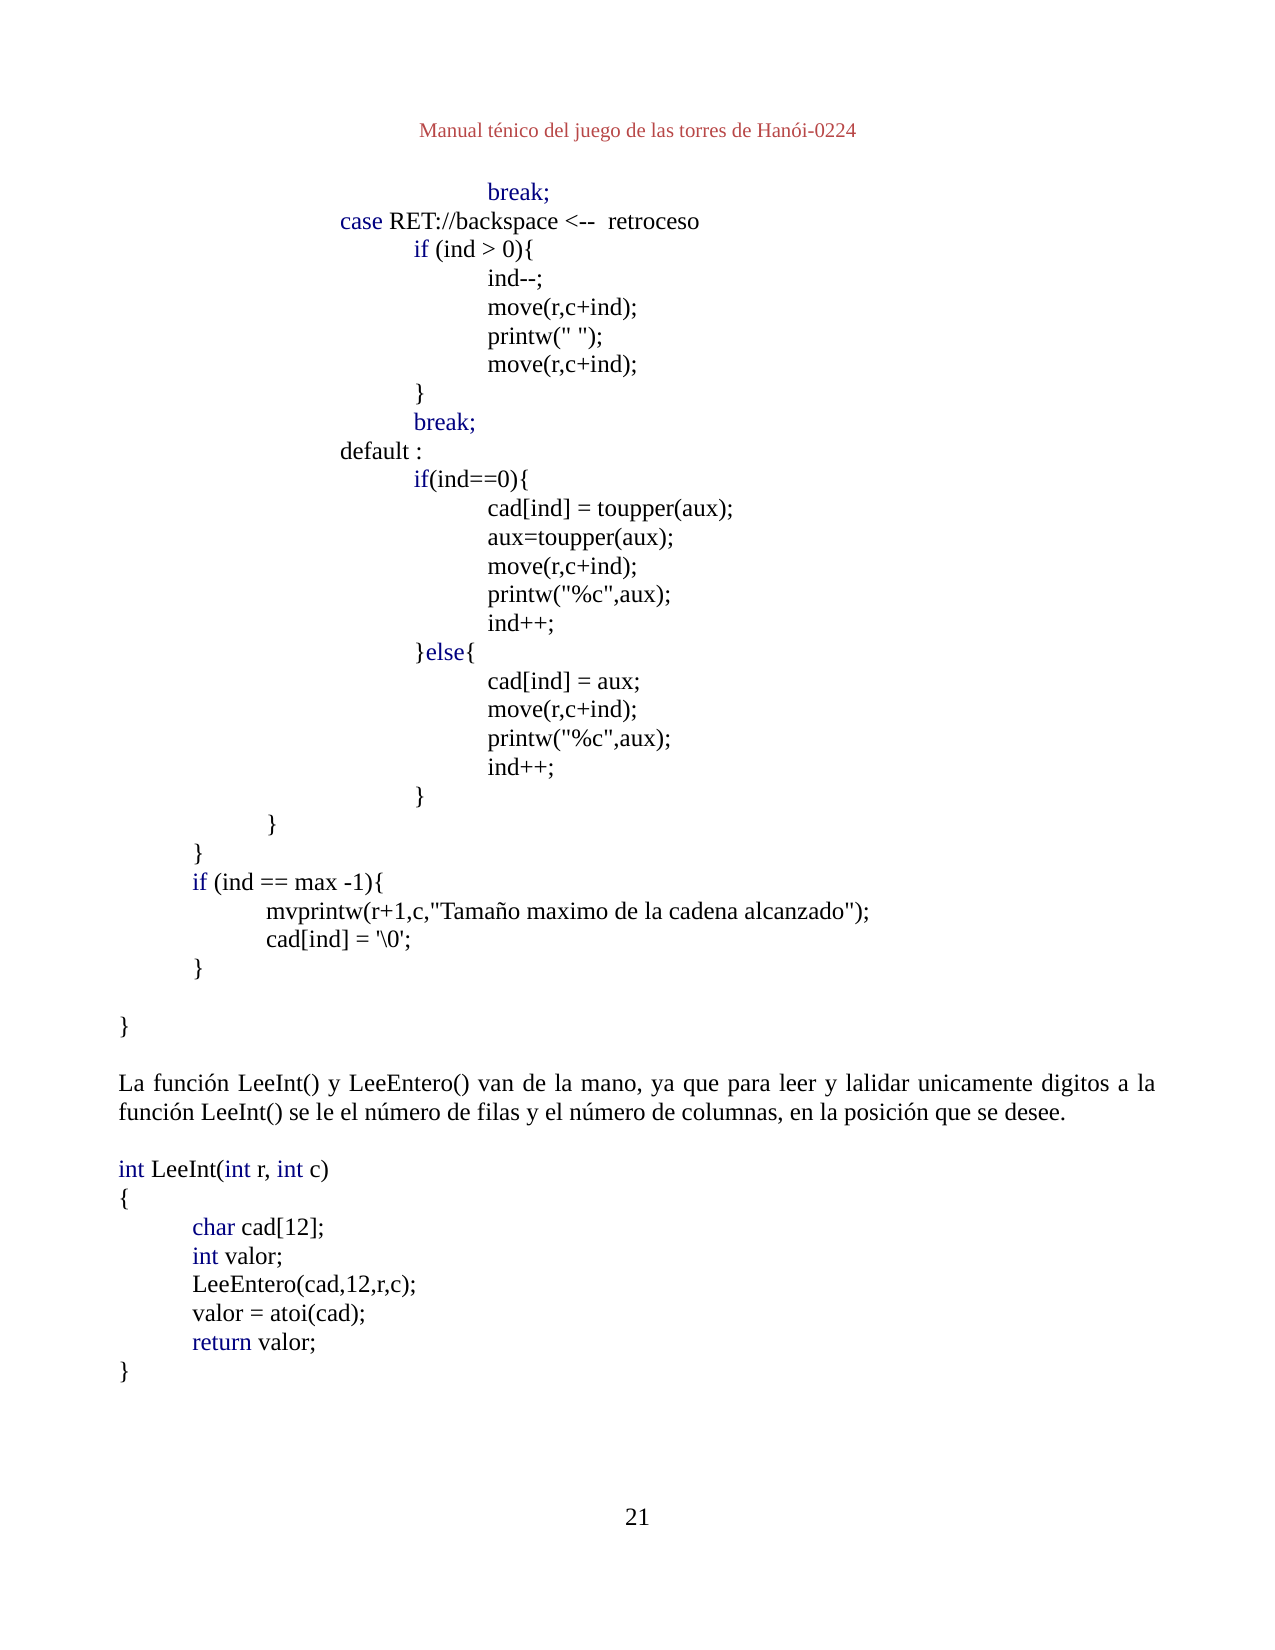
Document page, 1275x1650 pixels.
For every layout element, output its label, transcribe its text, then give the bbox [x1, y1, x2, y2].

text { [118, 1183, 1157, 1212]
text move(r,c+ind); [118, 292, 1157, 321]
text if (ind > 0){ [118, 234, 1157, 263]
text } [118, 1011, 1157, 1039]
text ind++; [118, 752, 1157, 781]
text } [118, 378, 1157, 407]
text cad[ind] = toupper(aux); [118, 493, 1157, 522]
text return valor; [118, 1327, 1157, 1356]
text if (ind == max -1){ [118, 867, 1157, 896]
text } [118, 838, 1157, 867]
text La función LeeInt() y LeeEntero() van de la mano, ya que para leer y lalidar unicamente digitos a la función LeeInt() se le el número de filas y el número de columnas, en la posición que se desee. [118, 1068, 1157, 1126]
text }else{ [118, 637, 1157, 666]
text } [118, 781, 1157, 809]
text printw(" "); [118, 321, 1157, 349]
text aux=toupper(aux); [118, 522, 1157, 551]
text } [118, 953, 1157, 982]
text ind++; [118, 608, 1157, 637]
text cad[ind] = '\0'; [118, 924, 1157, 953]
text printw("%c",aux); [118, 579, 1157, 608]
text char cad[12]; [118, 1212, 1157, 1241]
text case RET://backspace <-- retroceso [118, 206, 1157, 234]
text valor = atoi(cad); [118, 1298, 1157, 1327]
text LeeEntero(cad,12,r,c); [118, 1269, 1157, 1298]
text } [118, 1356, 1157, 1384]
text int valor; [118, 1241, 1157, 1269]
text break; [118, 407, 1157, 436]
text ind--; [118, 263, 1157, 292]
text int LeeInt(int r, int c) [118, 1154, 1157, 1183]
text if(ind==0){ [118, 464, 1157, 493]
text } [118, 809, 1157, 838]
text printw("%c",aux); [118, 723, 1157, 752]
text cad[ind] = aux; [118, 666, 1157, 694]
text break; [118, 177, 1157, 206]
text move(r,c+ind); [118, 349, 1157, 378]
text move(r,c+ind); [118, 551, 1157, 579]
text move(r,c+ind); [118, 694, 1157, 723]
text mvprintw(r+1,c,"Tamaño maximo de la cadena alcanzado"); [118, 896, 1157, 924]
text default : [118, 436, 1157, 464]
